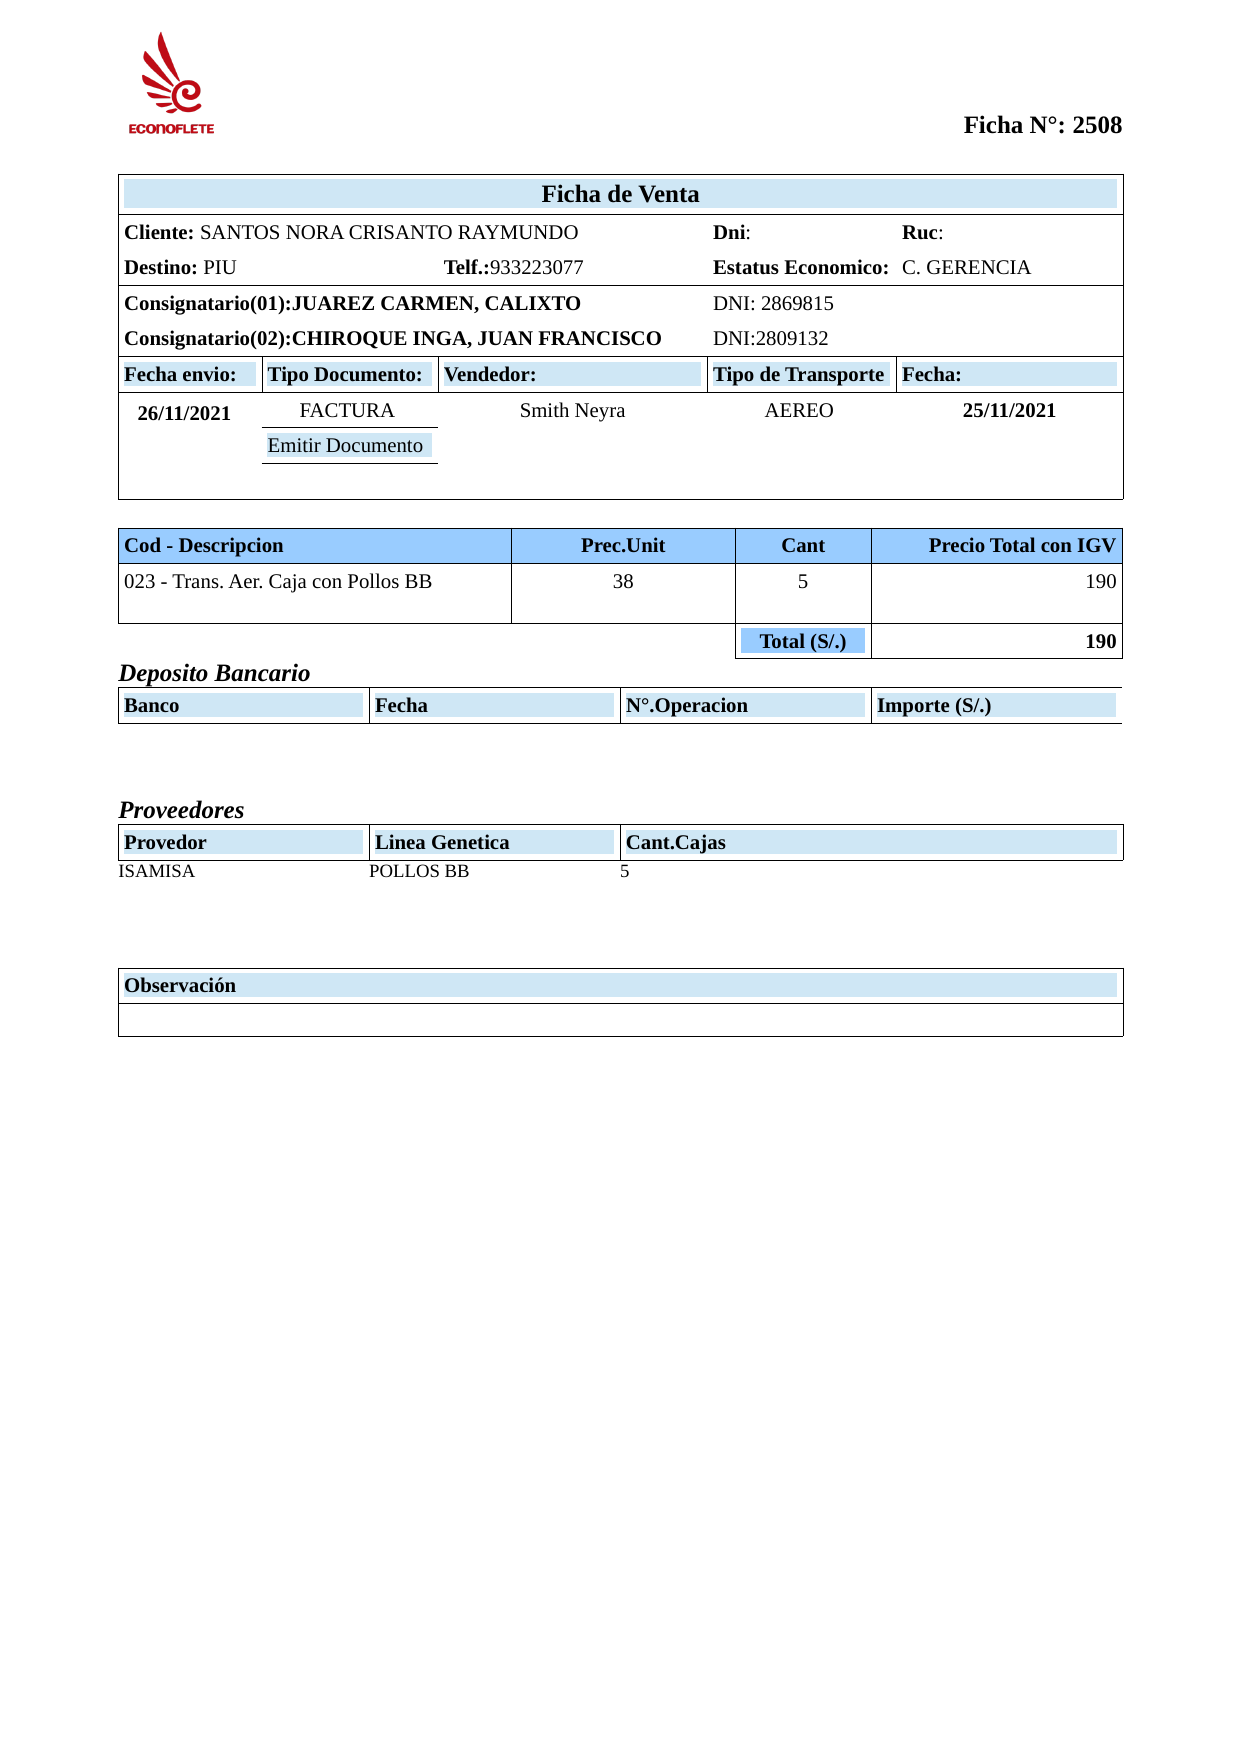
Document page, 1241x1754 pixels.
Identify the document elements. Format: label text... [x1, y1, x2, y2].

table_cell [369, 724, 620, 747]
table_cell 190 [872, 624, 1122, 658]
table_header Precio Total con IGV [872, 529, 1122, 563]
table_cell [369, 946, 620, 967]
table_cell Fecha: [897, 357, 1123, 392]
table_cell 25/11/2021 [896, 393, 1123, 498]
table_cell [118, 747, 369, 771]
table_cell [369, 924, 620, 946]
table_cell Ruc: [896, 215, 1123, 249]
table_header Observación [119, 969, 1123, 1003]
table_cell [369, 771, 620, 795]
table_cell [620, 881, 1123, 903]
table_cell 190 [872, 564, 1122, 623]
table_header Prec.Unit [512, 529, 735, 563]
table_cell [118, 924, 369, 946]
table_cell Dni: [707, 215, 896, 249]
table_cell [369, 903, 620, 924]
table_cell 5 [620, 861, 1123, 881]
table_cell [871, 771, 1122, 795]
table_cell 5 [736, 564, 871, 623]
table_cell 26/11/2021 [119, 393, 262, 498]
table_cell [620, 903, 1123, 924]
table_cell [118, 724, 369, 747]
table_header Cod - Descripcion [119, 529, 511, 563]
text Proveedores [118, 795, 1122, 824]
table_cell Cliente: SANTOS NORA CRISANTO RAYMUNDO [119, 215, 707, 249]
table_cell Fecha envio: [119, 357, 262, 392]
table_cell [620, 924, 1123, 946]
table_cell [620, 946, 1123, 967]
table_cell Emitir Documento [262, 428, 438, 463]
table_header Fecha [370, 688, 620, 723]
table_cell Tipo Documento: [263, 357, 438, 392]
table_cell [871, 724, 1122, 747]
table_cell POLLOS BB [369, 861, 620, 881]
text Deposito Bancario [118, 658, 1122, 687]
table_cell [118, 881, 369, 903]
table_header Linea Genetica [370, 825, 620, 859]
table_header Cant [736, 529, 871, 563]
table_cell [118, 771, 369, 795]
table_header Ficha de Venta [119, 175, 1123, 214]
table_cell Consignatario(02):CHIROQUE INGA, JUAN FRANCISCO [119, 321, 707, 356]
table_cell Smith Neyra [438, 393, 707, 498]
table_cell [118, 946, 369, 967]
table_cell [511, 624, 735, 658]
table_header Provedor [119, 825, 369, 859]
table_cell Estatus Economico: [707, 249, 896, 285]
table_cell [369, 881, 620, 903]
table_cell [118, 903, 369, 924]
picture [118, 31, 225, 134]
table_cell [620, 747, 871, 771]
table_cell [262, 464, 438, 498]
table_header N°.Operacion [621, 688, 871, 723]
table_cell [118, 624, 511, 658]
table_cell Destino: PIU [119, 249, 438, 285]
table_cell Consignatario(01):JUAREZ CARMEN, CALIXTO [119, 286, 707, 321]
table_cell DNI:2809132 [707, 321, 1123, 356]
table_cell [119, 1004, 1123, 1036]
table_cell [369, 747, 620, 771]
table_cell C. GERENCIA [896, 249, 1123, 285]
table_cell Tipo de Transporte [708, 357, 896, 392]
table_cell Telf.:933223077 [438, 249, 707, 285]
table_header Cant.Cajas [621, 825, 1123, 859]
table_cell Total (S/.) [736, 624, 871, 658]
table_cell 38 [512, 564, 735, 623]
table_cell Vendedor: [439, 357, 707, 392]
table_cell FACTURA [262, 393, 438, 427]
table_cell [620, 724, 871, 747]
table_cell 023 - Trans. Aer. Caja con Pollos BB [119, 564, 511, 623]
table_header Importe (S/.) [872, 688, 1122, 723]
table_header Banco [119, 688, 369, 723]
table_cell AEREO [707, 393, 896, 498]
table_cell [871, 747, 1122, 771]
table_cell DNI: 2869815 [707, 286, 1123, 321]
table_cell ISAMISA [118, 861, 369, 881]
table_cell [620, 771, 871, 795]
